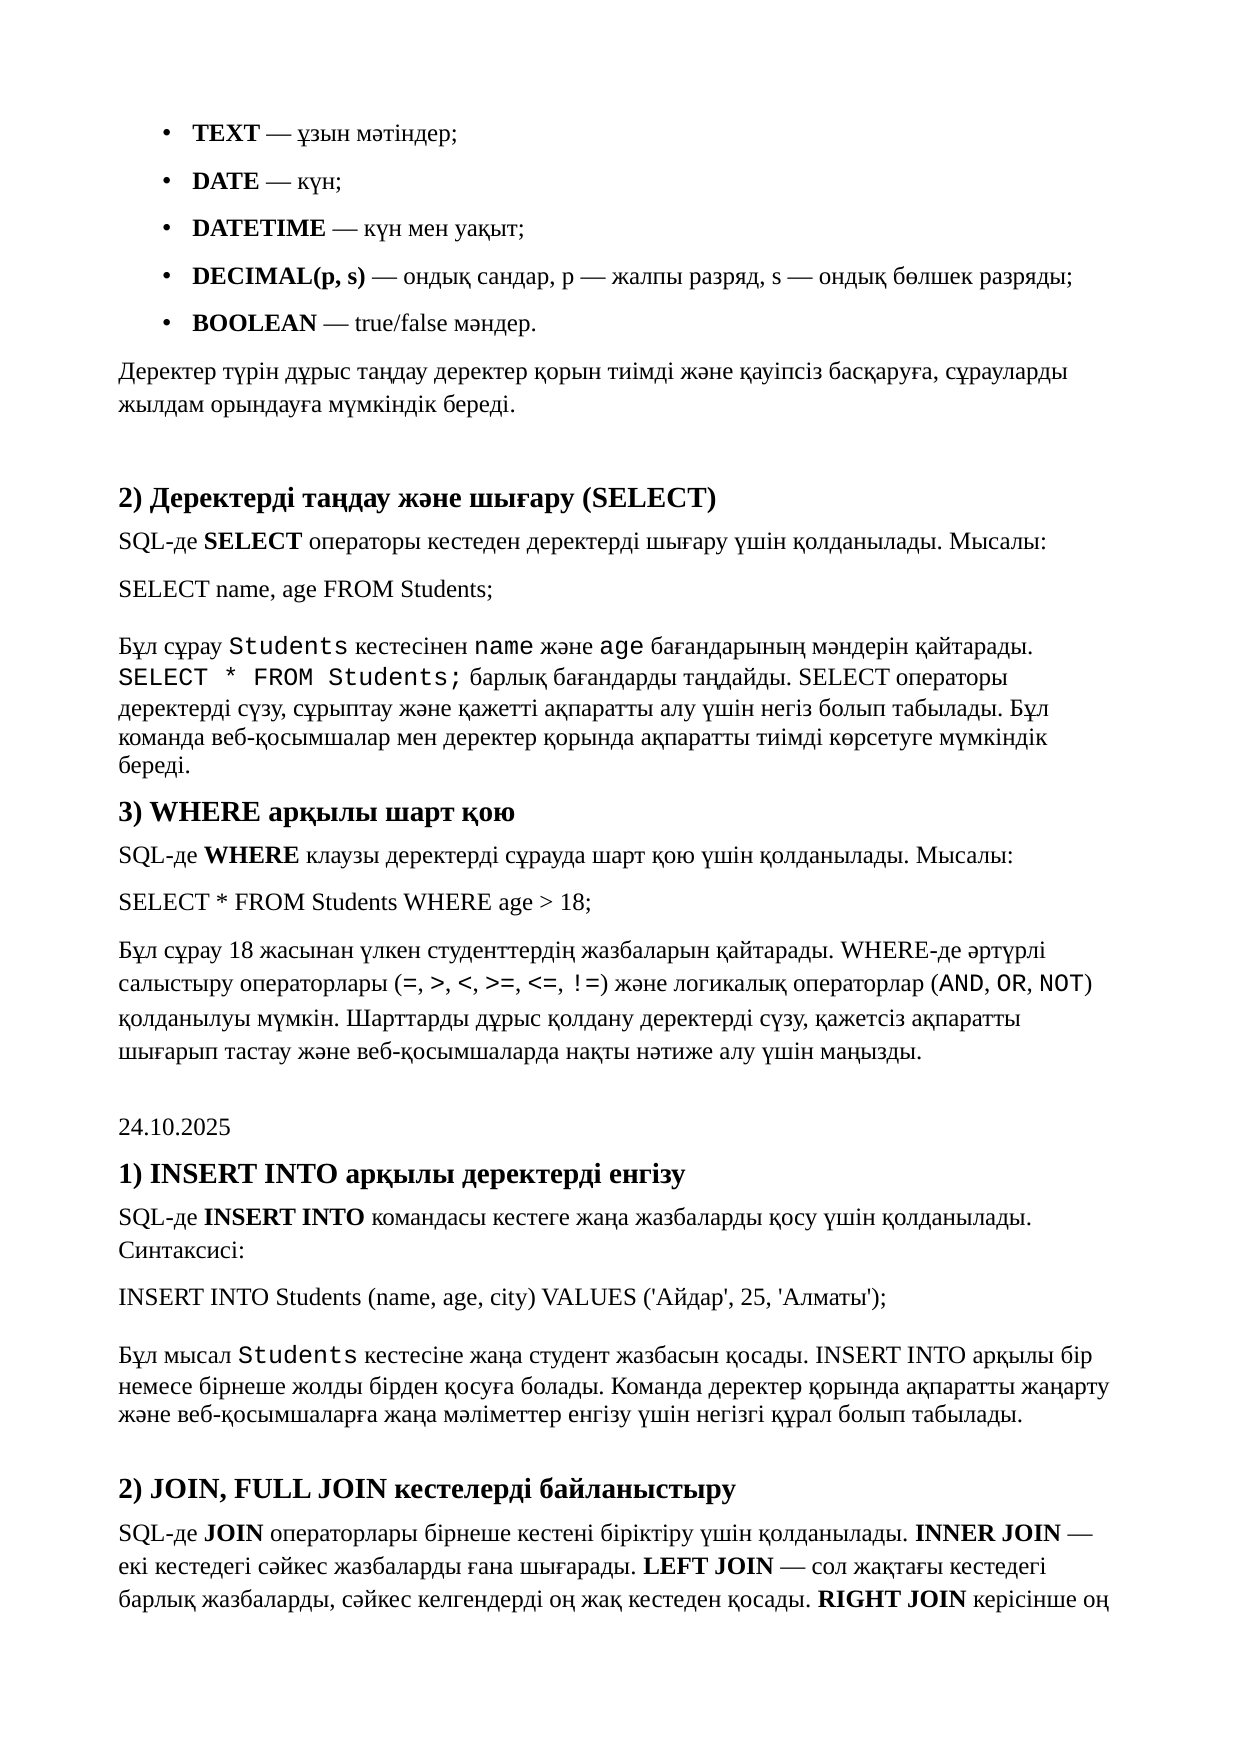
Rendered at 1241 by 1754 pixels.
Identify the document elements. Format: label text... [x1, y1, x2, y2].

text SQL-де WHERE клаузы деректерді сұрауда шарт қою үшін қолданылады. Мысалы: [118, 840, 1122, 868]
subtitle 1) INSERT INTO арқылы деректерді енгізу [118, 1156, 1122, 1189]
list TEXT — ұзын мәтіндер; [162, 118, 1122, 147]
text SQL-де JOIN операторлары бірнеше кестені біріктіру үшін қолданылады. INNER JOIN — екі кестедегі сәйкес жазбаларды ғана шығарады. LEFT JOIN — сол жақтағы кестедегі барлық жазбаларды, сәйкес келгендерді оң жақ кестеден қосады. RIGHT JOIN керісінше оң [118, 1518, 1122, 1612]
text SELECT * FROM Students WHERE age > 18; [118, 887, 1122, 916]
text INSERT INTO Students (name, age, city) VALUES ('Айдар', 25, 'Алматы'); [118, 1282, 1122, 1311]
list DATETIME — күн мен уақыт; [162, 213, 1122, 242]
text Деректер түрін дұрыс таңдау деректер қорын тиімді және қауіпсіз басқаруға, сұрауларды жылдам орындауға мүмкіндік береді. [118, 356, 1122, 418]
subtitle 2) JOIN, FULL JOIN кестелерді байланыстыру [118, 1472, 1122, 1505]
text SELECT name, age FROM Students; [118, 574, 1122, 602]
text SQL-де INSERT INTO командасы кестеге жаңа жазбаларды қосу үшін қолданылады. Синтаксисі: [118, 1202, 1122, 1264]
text Бұл мысал Students кестесіне жаңа студент жазбасын қосады. INSERT INTO арқылы бір немесе бірнеше жолды бірден қосуға болады. Команда деректер қорында ақпаратты жаңарту және веб-қосымшаларға жаңа мәліметтер енгізу үшін негізгі құрал болып табылады. [118, 1340, 1122, 1428]
subtitle 3) WHERE арқылы шарт қою [118, 794, 1122, 827]
text SQL-де SELECT операторы кестеден деректерді шығару үшін қолданылады. Мысалы: [118, 526, 1122, 555]
list BOOLEAN — true/false мәндер. [162, 308, 1122, 337]
subtitle 2) Деректерді таңдау және шығару (SELECT) [118, 480, 1122, 514]
text Бұл сұрау 18 жасынан үлкен студенттердің жазбаларын қайтарады. WHERE-де әртүрлі салыстыру операторлары (=, >, <, >=, <=, !=) және логикалық операторлар (AND, OR, NOT) қолданылуы мүмкін. Шарттарды дұрыс қолдану деректерді сүзу, қажетсіз ақпаратты шығарып тастау және веб-қосымшаларда нақты нәтиже алу үшін маңызды. [118, 935, 1122, 1065]
text 24.10.2025 [118, 1112, 1122, 1141]
list DECIMAL(p, s) — ондық сандар, p — жалпы разряд, s — ондық бөлшек разряды; [162, 261, 1122, 290]
text Бұл сұрау Students кестесінен name және age бағандарының мәндерін қайтарады. SELECT * FROM Students; барлық бағандарды таңдайды. SELECT операторы деректерді сүзу, сұрыптау және қажетті ақпаратты алу үшін негіз болып табылады. Бұл команда веб-қосымшалар мен деректер қорында ақпаратты тиімді көрсетуге мүмкіндік береді. [118, 631, 1122, 779]
list DATE — күн; [162, 166, 1122, 194]
